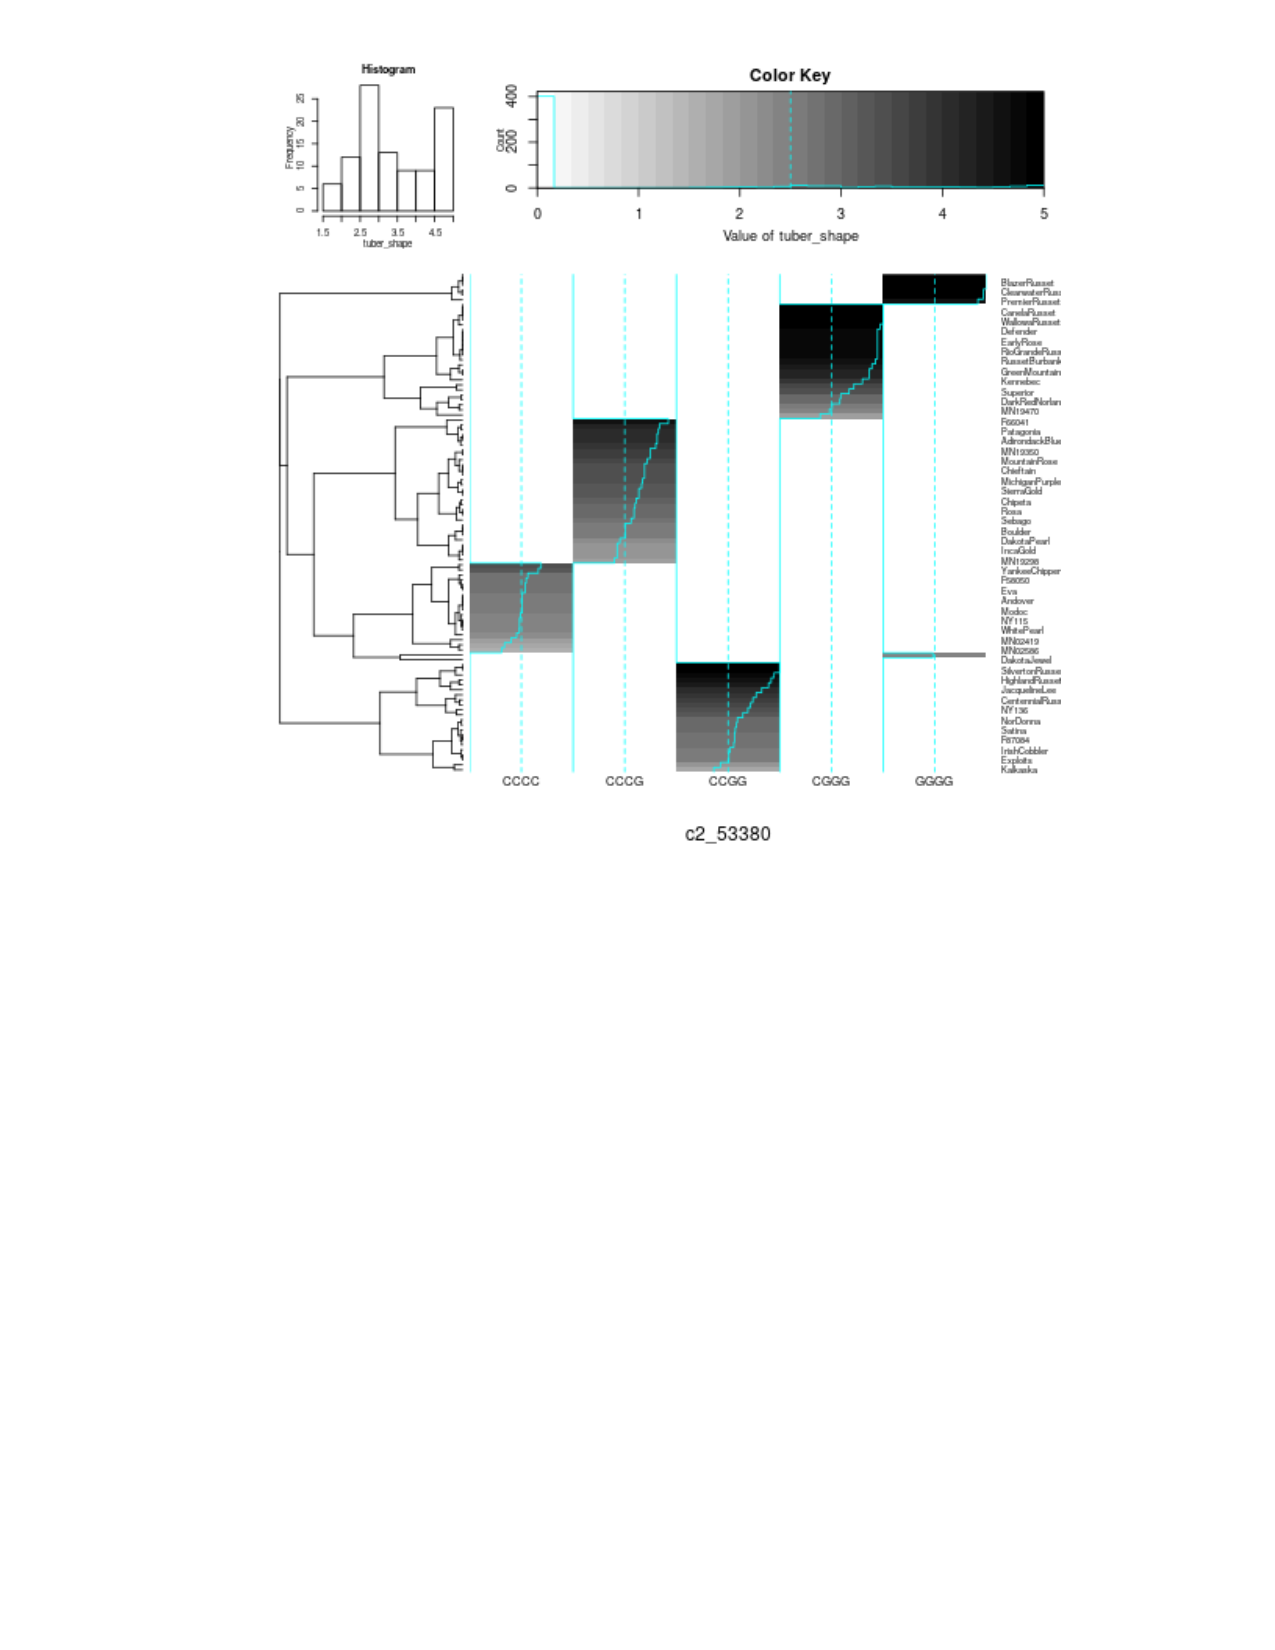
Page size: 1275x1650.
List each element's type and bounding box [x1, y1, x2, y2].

picture [273, 59, 1061, 847]
